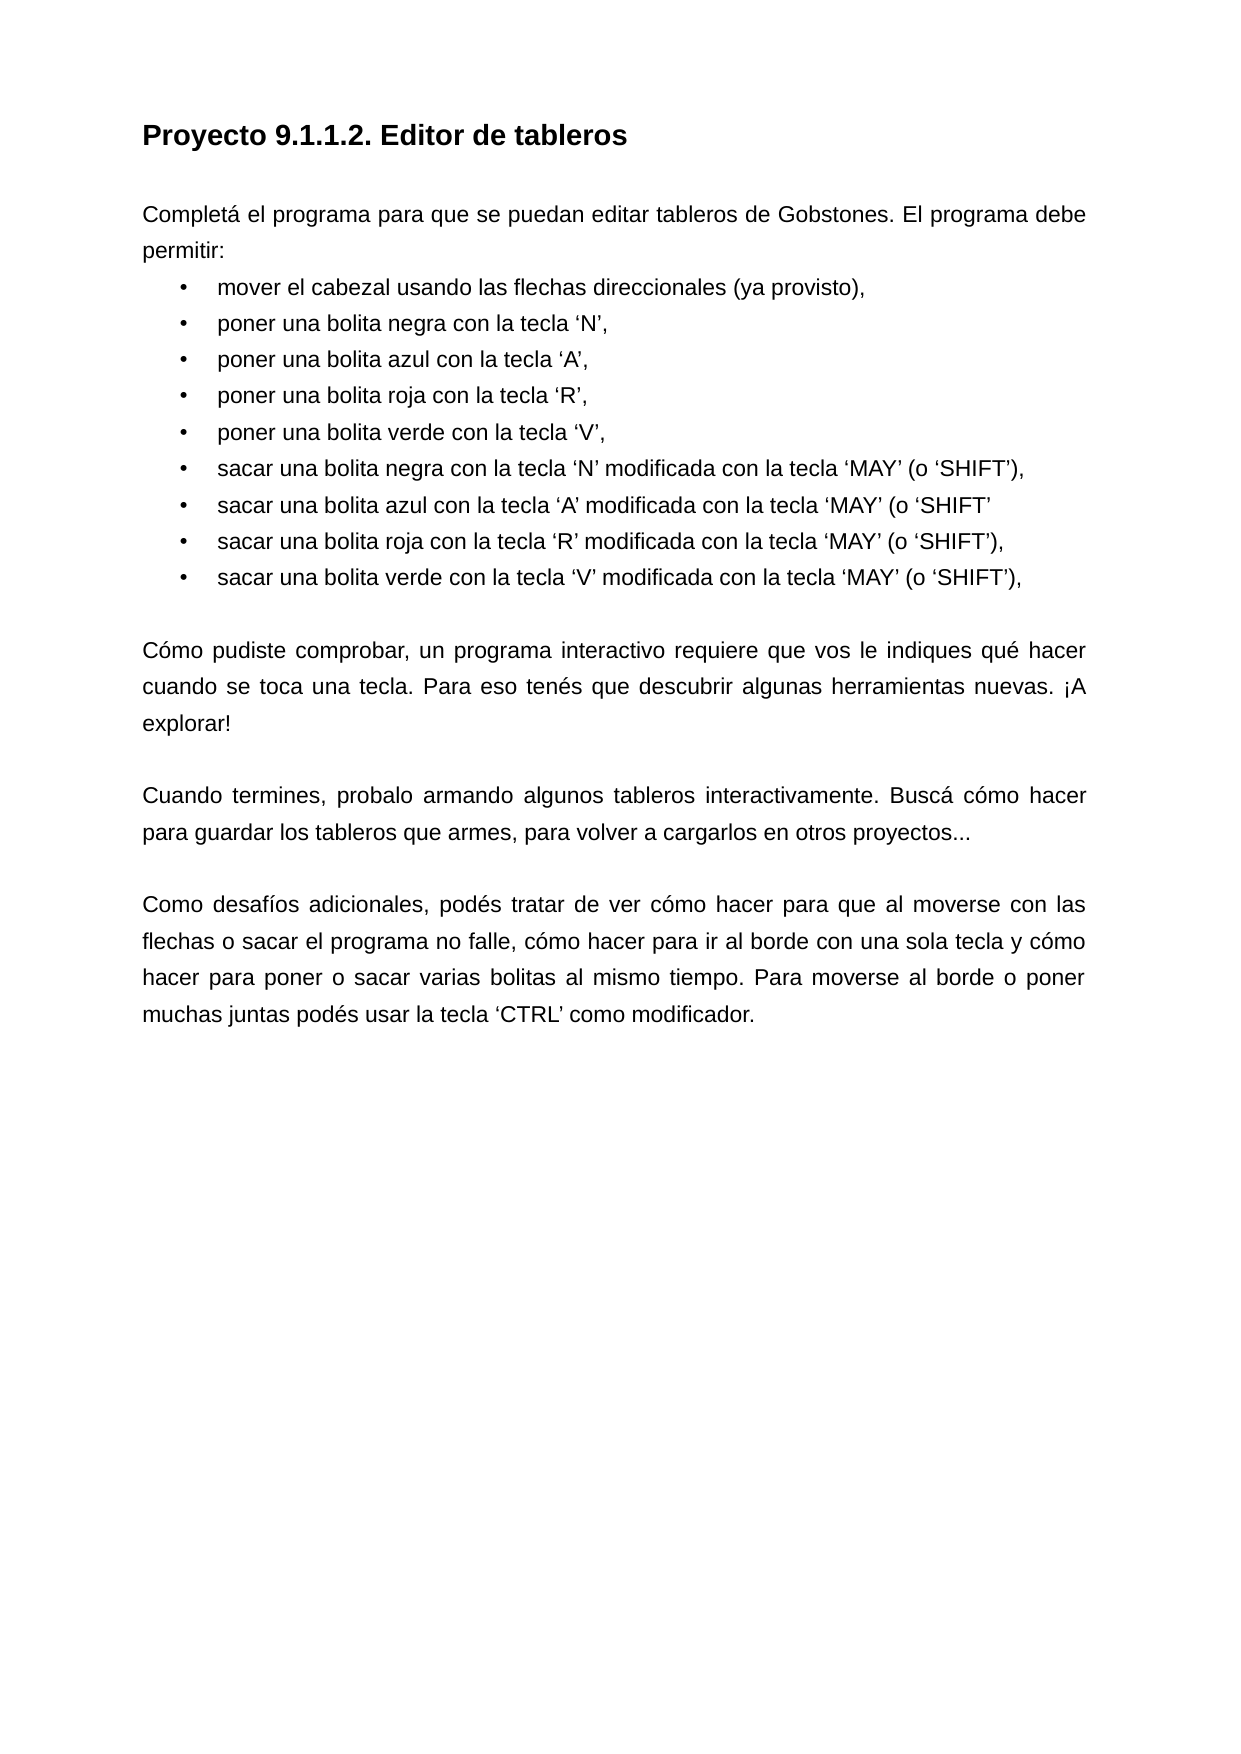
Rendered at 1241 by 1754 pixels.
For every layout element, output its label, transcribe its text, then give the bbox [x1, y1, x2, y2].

text Como desafíos adicionales, podés tratar de ver cómo hacer para que al moverse con las flechas o sacar el programa no falle, cómo hacer para ir al borde con una sola tecla y cómo hacer para poner o sacar varias bolitas al mismo tiempo. Para moverse al borde o poner muchas juntas podés usar la tecla ‘CTRL’ como modificador. [142, 891, 1087, 1027]
text Completá el programa para que se puedan editar tableros de Gobstones. El programa debe permitir: [142, 201, 1087, 263]
list mover el cabezal usando las flechas direccionales (ya provisto), [179, 273, 1087, 300]
text Cómo pudiste comprobar, un programa interactivo requiere que vos le indiques qué hacer cuando se toca una tecla. Para eso tenés que descubrir algunas herramientas nuevas. ¡A explorar! [142, 637, 1087, 736]
list poner una bolita negra con la tecla ‘N’, [179, 310, 1087, 336]
list sacar una bolita azul con la tecla ‘A’ modificada con la tecla ‘MAY’ (o ‘SHIFT’ [179, 492, 1087, 518]
list poner una bolita azul con la tecla ‘A’, [179, 346, 1087, 372]
list poner una bolita verde con la tecla ‘V’, [179, 419, 1087, 445]
text Proyecto 9.1.1.2. Editor de tableros [142, 118, 1087, 152]
list sacar una bolita roja con la tecla ‘R’ modificada con la tecla ‘MAY’ (o ‘SHIFT’), [179, 528, 1087, 554]
text Cuando termines, probalo armando algunos tableros interactivamente. Buscá cómo hacer para guardar los tableros que armes, para volver a cargarlos en otros proyectos... [142, 782, 1087, 845]
list sacar una bolita negra con la tecla ‘N’ modificada con la tecla ‘MAY’ (o ‘SHIFT’), [179, 455, 1087, 482]
list sacar una bolita verde con la tecla ‘V’ modificada con la tecla ‘MAY’ (o ‘SHIFT’), [179, 564, 1087, 591]
list poner una bolita roja con la tecla ‘R’, [179, 382, 1087, 409]
